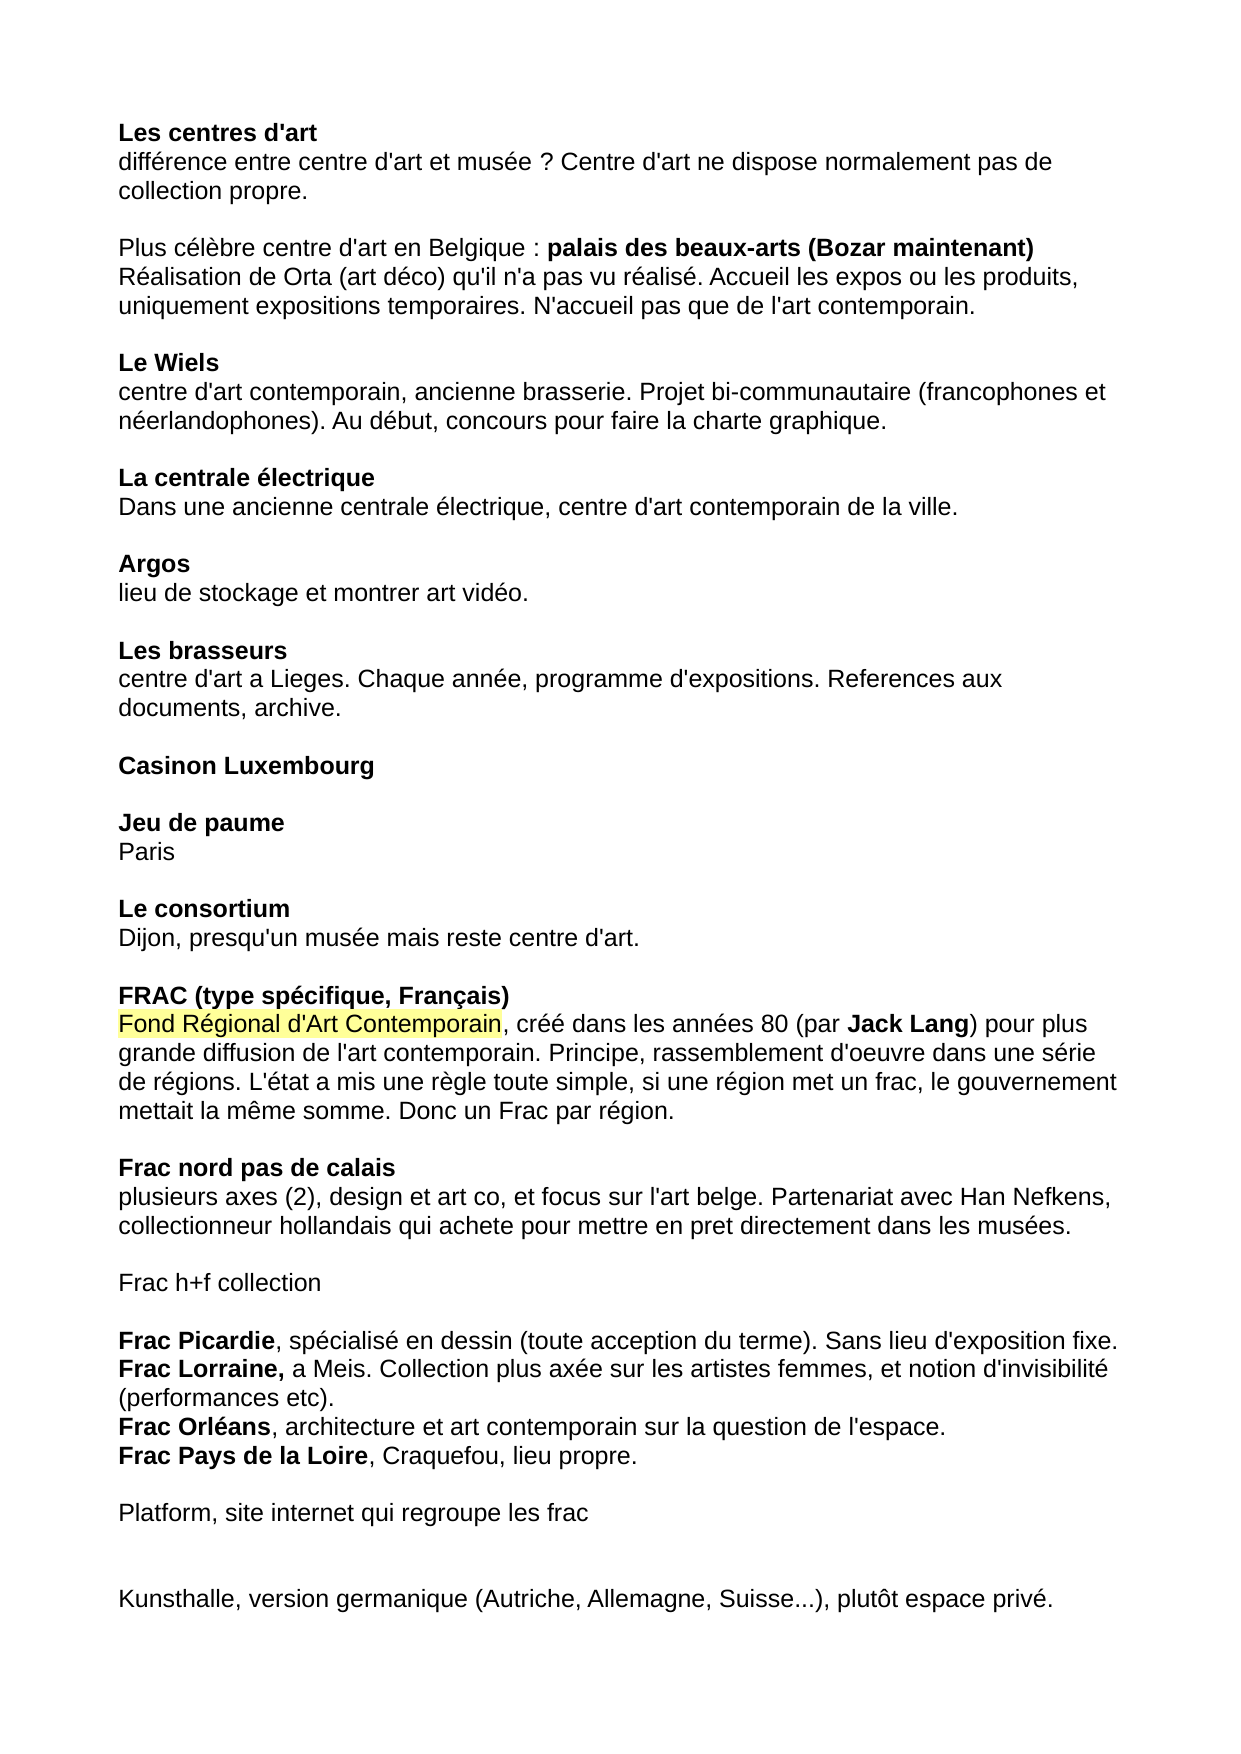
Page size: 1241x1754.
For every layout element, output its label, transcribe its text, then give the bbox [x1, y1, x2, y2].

text Paris [118, 837, 1122, 866]
text centre d'art a Lieges. Chaque année, programme d'expositions. References aux documents, archive. [118, 664, 1122, 722]
text Jeu de paume [118, 808, 1122, 837]
text Le consortium [118, 894, 1122, 923]
text Fond Régional d'Art Contemporain, créé dans les années 80 (par Jack Lang) pour plus grande diffusion de l'art contemporain. Principe, rassemblement d'oeuvre dans une série de régions. L'état a mis une règle toute simple, si une région met un frac, le gouvernement mettait la même somme. Donc un Frac par région. [118, 1009, 1122, 1124]
text Plus célèbre centre d'art en Belgique : palais des beaux-arts (Bozar maintenant) [118, 233, 1122, 262]
text Argos [118, 549, 1122, 578]
text Frac Picardie, spécialisé en dessin (toute acception du terme). Sans lieu d'exposition fixe. [118, 1326, 1122, 1354]
text Platform, site internet qui regroupe les frac [118, 1498, 1122, 1527]
text Le Wiels [118, 348, 1122, 377]
text Les centres d'art [118, 118, 1122, 147]
text Les brasseurs [118, 636, 1122, 664]
text FRAC (type spécifique, Français) [118, 981, 1122, 1009]
text Casinon Luxembourg [118, 751, 1122, 779]
text La centrale électrique [118, 463, 1122, 492]
text Réalisation de Orta (art déco) qu'il n'a pas vu réalisé. Accueil les expos ou les produits, uniquement expositions temporaires. N'accueil pas que de l'art contemporain. [118, 262, 1122, 319]
text Frac Pays de la Loire, Craquefou, lieu propre. [118, 1441, 1122, 1469]
text Dans une ancienne centrale électrique, centre d'art contemporain de la ville. [118, 492, 1122, 521]
text Frac Orléans, architecture et art contemporain sur la question de l'espace. [118, 1412, 1122, 1441]
text lieu de stockage et montrer art vidéo. [118, 578, 1122, 607]
text Kunsthalle, version germanique (Autriche, Allemagne, Suisse...), plutôt espace privé. [118, 1584, 1122, 1613]
text plusieurs axes (2), design et art co, et focus sur l'art belge. Partenariat avec Han Nefkens, collectionneur hollandais qui achete pour mettre en pret directement dans les musées. [118, 1182, 1122, 1239]
text Frac nord pas de calais [118, 1153, 1122, 1182]
text différence entre centre d'art et musée ? Centre d'art ne dispose normalement pas de collection propre. [118, 147, 1122, 204]
text Dijon, presqu'un musée mais reste centre d'art. [118, 923, 1122, 952]
text Frac Lorraine, a Meis. Collection plus axée sur les artistes femmes, et notion d'invisibilité (performances etc). [118, 1354, 1122, 1412]
text centre d'art contemporain, ancienne brasserie. Projet bi-communautaire (francophones et néerlandophones). Au début, concours pour faire la charte graphique. [118, 377, 1122, 434]
text Frac h+f collection [118, 1268, 1122, 1297]
